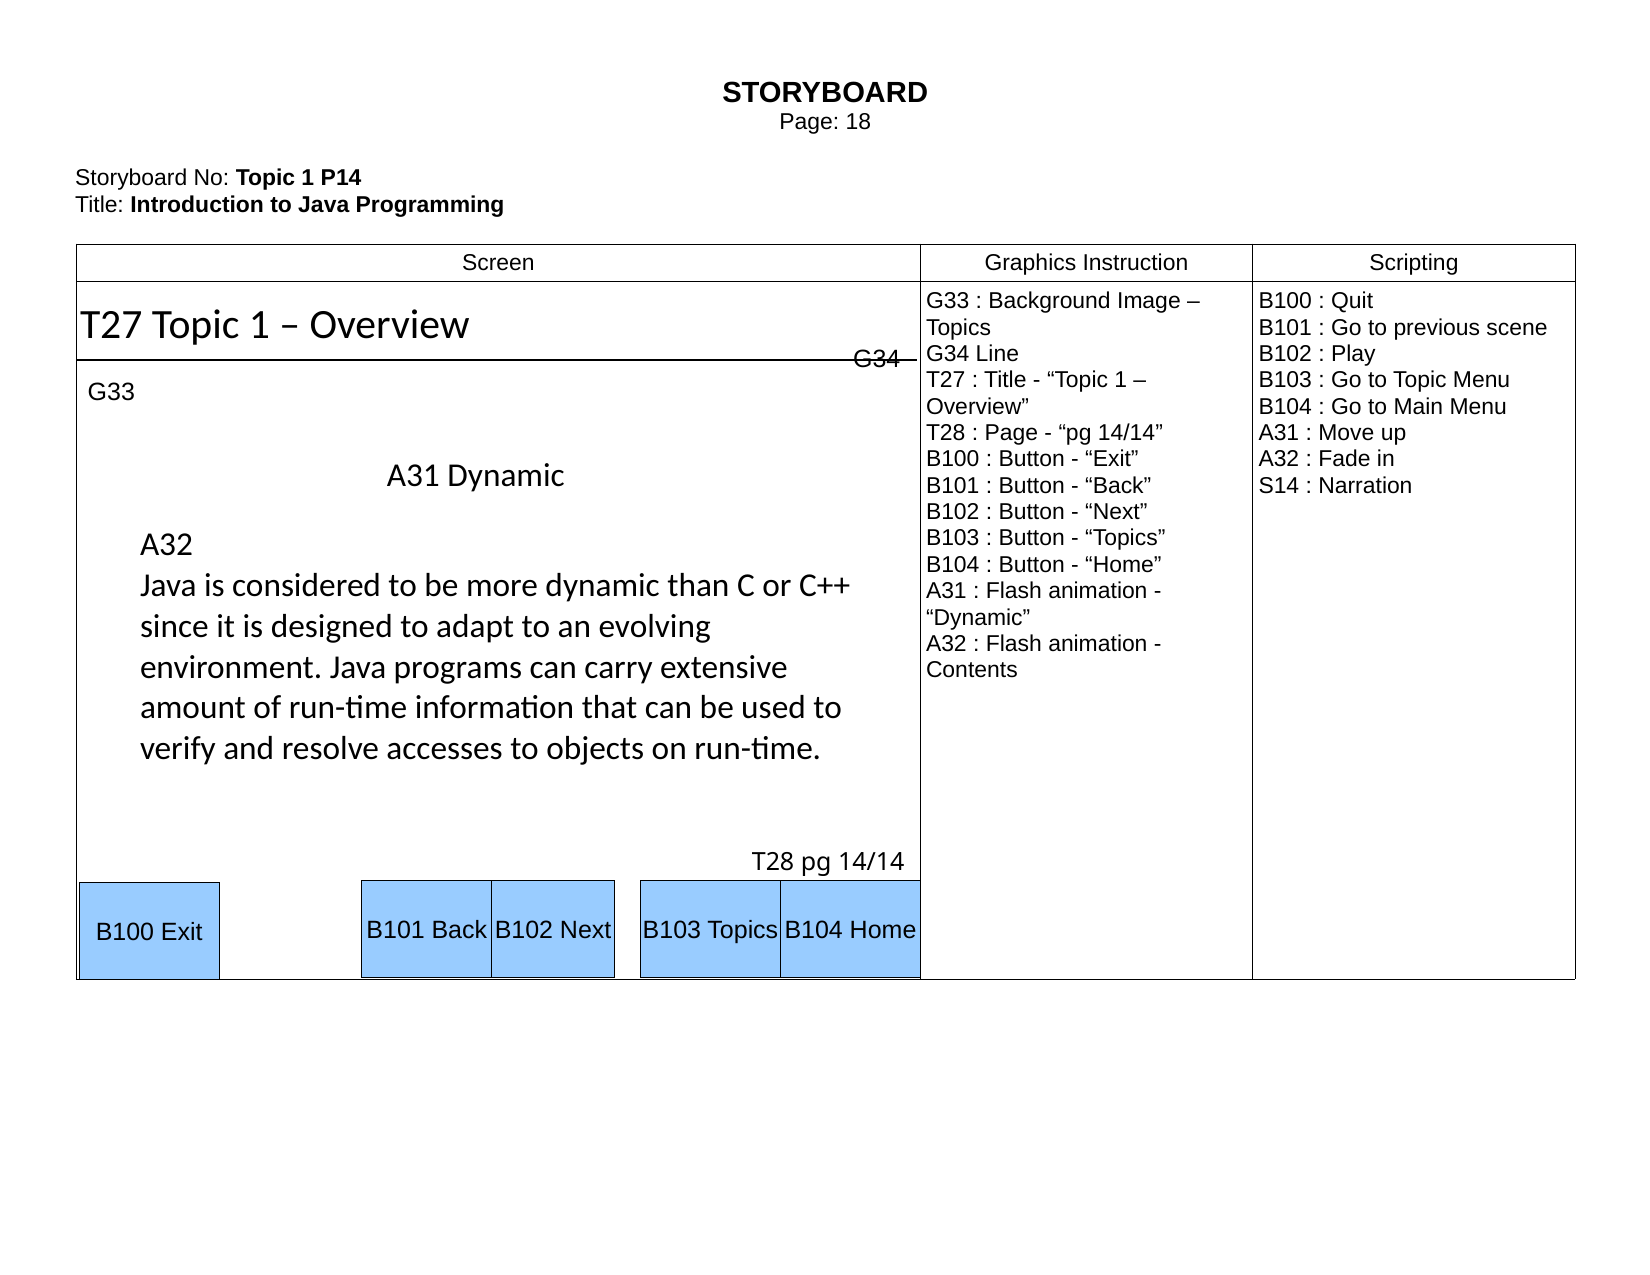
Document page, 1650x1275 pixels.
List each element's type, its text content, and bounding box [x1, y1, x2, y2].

table_cell [77, 282, 920, 978]
table_cell G33 : Background Image – Topics G34 Line T27 : Title - “Topic 1 – Overview” T28 : Page - “pg 14/14” B100 : Button - “Exit” B101 : Button - “Back” B102 : Button - “Next” B103 : Button - “Topics” B104 : Button - “Home” A31 : Flash animation - “Dynamic” A32 : Flash animation - Contents [921, 282, 1252, 978]
table_header Graphics Instruction [921, 245, 1252, 281]
table_header Scripting [1253, 245, 1575, 281]
text Title: Introduction to Java Programming [75, 191, 1575, 217]
table_header Screen [77, 245, 920, 281]
table_cell B100 : Quit B101 : Go to previous scene B102 : Play B103 : Go to Topic Menu B104 : Go to Main Menu A31 : Move up A32 : Fade in S14 : Narration [1253, 282, 1575, 978]
text Storyboard No: Topic 1 P14 [75, 164, 1575, 191]
table_cell [857, 361, 868, 365]
